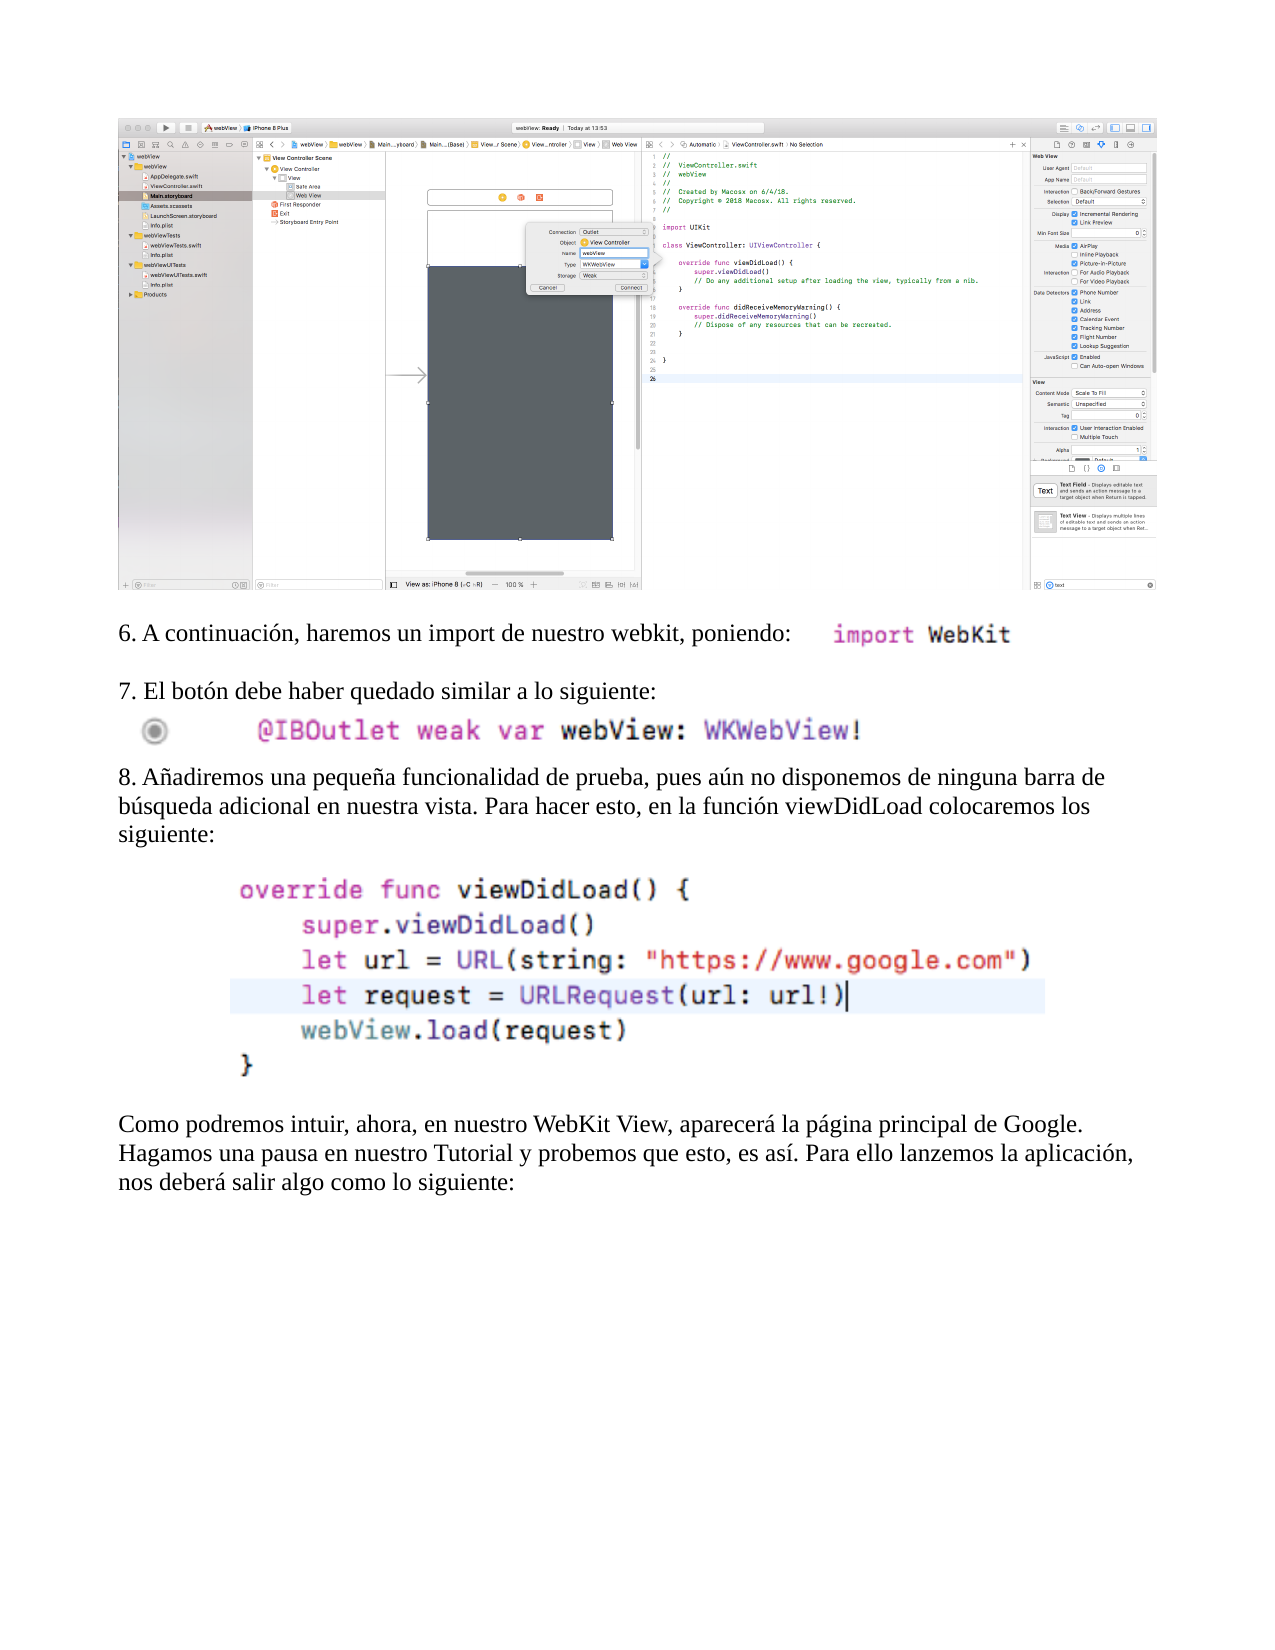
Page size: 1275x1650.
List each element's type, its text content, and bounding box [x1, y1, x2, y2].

text 6. A continuación, haremos un import de nuestro webkit, poniendo: [118, 618, 829, 647]
text [1021, 618, 1157, 647]
picture [118, 712, 872, 751]
text 8. Añadiremos una pequeña funcionalidad de prueba, pues aún no disponemos de ninguna barra de búsqueda adicional en nuestra vista. Para hacer esto, en la función viewDidLoad colocaremos los siguiente: [118, 762, 1157, 848]
text 7. El botón debe haber quedado similar a lo siguiente: [118, 676, 1157, 704]
picture [118, 118, 1157, 590]
picture [230, 877, 1046, 1081]
text Como podremos intuir, ahora, en nuestro WebKit View, aparecerá la página principal de Google. Hagamos una pausa en nuestro Tutorial y probemos que esto, es así. Para ello lanzemos la aplicación, nos deberá salir algo como lo siguiente: [118, 1109, 1157, 1195]
picture [829, 618, 1021, 653]
